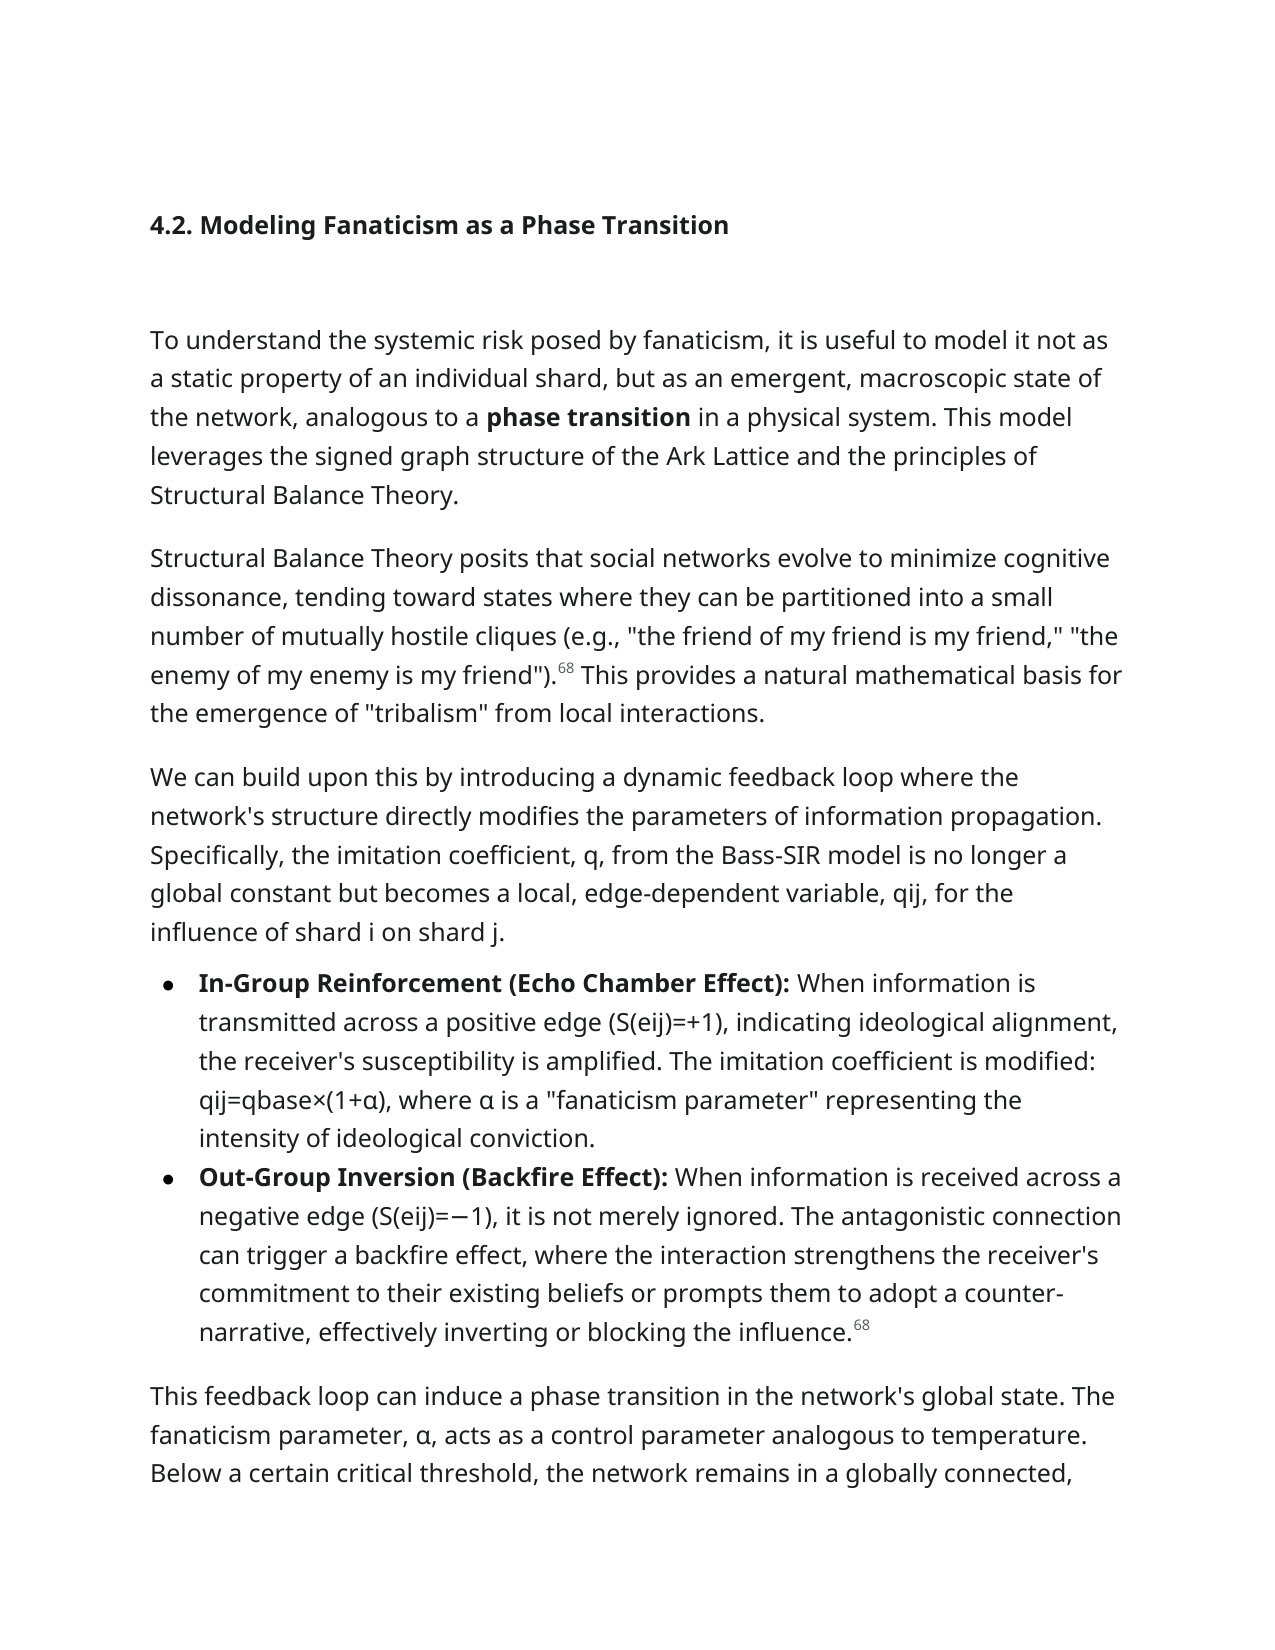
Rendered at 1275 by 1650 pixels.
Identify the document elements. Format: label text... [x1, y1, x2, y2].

text This feedback loop can induce a phase transition in the network's global state. The fanaticism parameter, α, acts as a control parameter analogous to temperature. Below a certain critical threshold, the network remains in a globally connected, [150, 1379, 1125, 1490]
list In-Group Reinforcement (Echo Chamber Effect): When information is transmitted across a positive edge (S(eij​)=+1), indicating ideological alignment, the receiver's susceptibility is amplified. The imitation coefficient is modified: qij​=qbase​×(1+α), where α is a "fanaticism parameter" representing the intensity of ideological conviction. [161, 966, 1125, 1155]
subtitle 4.2. Modeling Fanaticism as a Phase Transition [150, 207, 1125, 241]
text Structural Balance Theory posits that social networks evolve to minimize cognitive dissonance, tending toward states where they can be partitioned into a small number of mutually hostile cliques (e.g., "the friend of my friend is my friend," "the enemy of my enemy is my friend").68 This provides a natural mathematical basis for the emergence of "tribalism" from local interactions. [150, 541, 1125, 730]
text To understand the systemic risk posed by fanaticism, it is useful to model it not as a static property of an individual shard, but as an emergent, macroscopic state of the network, analogous to a phase transition in a physical system. This model leverages the signed graph structure of the Ark Lattice and the principles of Structural Balance Theory. [150, 322, 1125, 511]
text We can build upon this by introducing a dynamic feedback loop where the network's structure directly modifies the parameters of information propagation. Specifically, the imitation coefficient, q, from the Bass-SIR model is no longer a global constant but becomes a local, edge-dependent variable, qij​, for the influence of shard i on shard j. [150, 760, 1125, 949]
list Out-Group Inversion (Backfire Effect): When information is received across a negative edge (S(eij​)=−1), it is not merely ignored. The antagonistic connection can trigger a backfire effect, where the interaction strengthens the receiver's commitment to their existing beliefs or prompts them to adopt a counter-narrative, effectively inverting or blocking the influence.68 [161, 1160, 1125, 1349]
